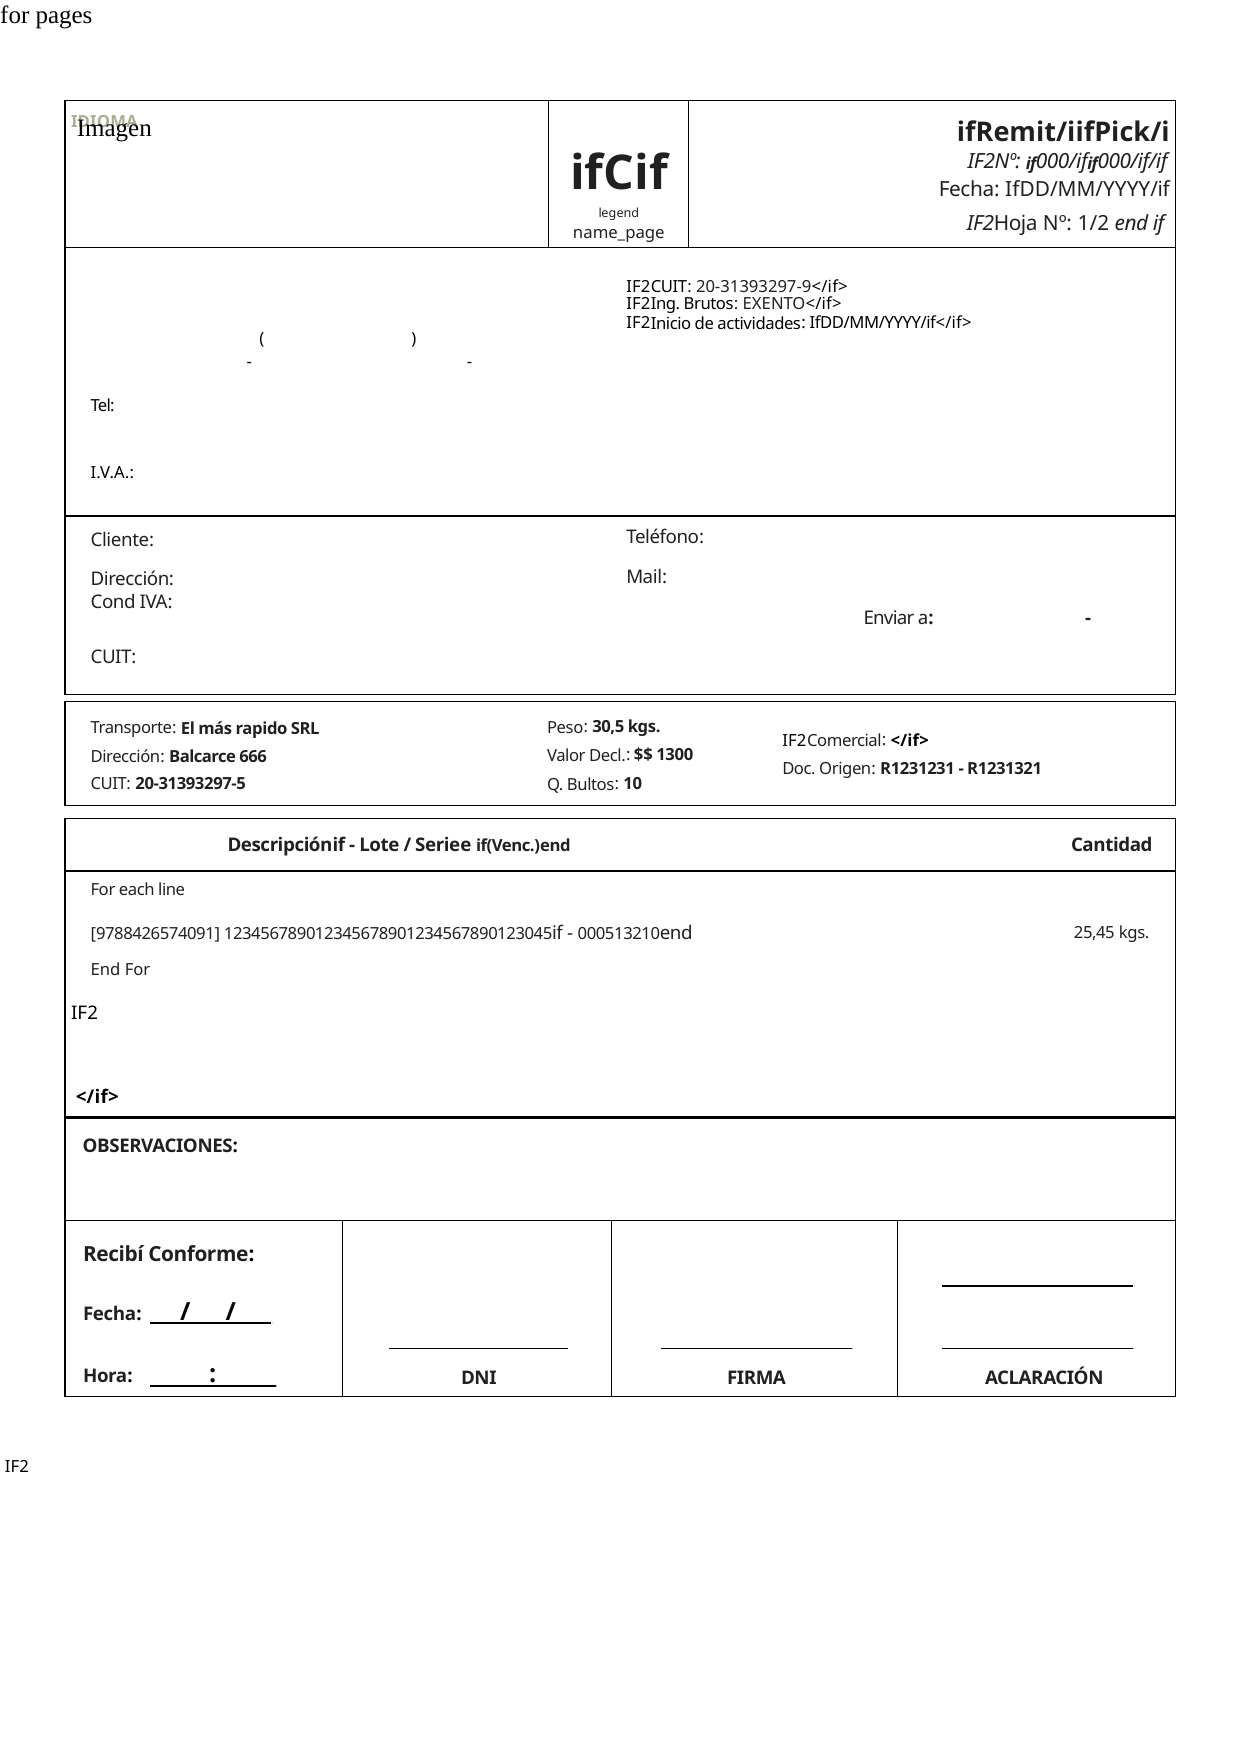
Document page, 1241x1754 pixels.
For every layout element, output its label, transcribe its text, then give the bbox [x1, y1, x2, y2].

table_cell [1048, 992, 1175, 1033]
table_header OBSERVACIONES: <o.observations> [66, 1119, 1175, 1220]
table_cell ACLARACIÓN [898, 1221, 1175, 1396]
text IF2 [0, 1453, 1240, 1477]
table_header IDIOMA [66, 101, 548, 247]
text for pages [0, 0, 1240, 29]
table_cell FIRMA [612, 1221, 897, 1396]
table_cell Recibí Conforme: Fecha: / / Hora: : [66, 1221, 342, 1396]
table_cell <if test="print_header"> <company.report_company_name or company.name> <company.partner_id.street> (<company.partner_id.zip>) <company.partner_id.city> - <company.partner_id.state_id.name> - <company.partner_id.country_id.name> Tel: <company.partner_id.phone> <company.partner_id.email> <company.website> I.V.A.: <company.partner_id.afip_responsability_type_id.name> </if> [66, 248, 620, 515]
table_cell </if> [66, 1076, 1047, 1116]
table_header Peso: 30,5 kgs. Valor Decl.: $$ 1300 Q. Bultos: 10 [541, 702, 776, 805]
table_cell [9788426574091] 123456789012345678901234567890123045if - 000513210end [66, 913, 1047, 951]
table_cell DNI [343, 1221, 611, 1396]
table_cell IF2 [66, 992, 1047, 1033]
table_header Teléfono: <o.partner_id.commercial_partner_id.phone> Mail: <o.partner_id.commercial_partner_id.email> <if test="o.partner_id.parent_id">Enviar a: <o.partner_id.name> - <partner_address(o.partner_id)></if> [620, 517, 1175, 694]
table_header [733, 819, 1048, 870]
table_cell IF2CUIT: 20-31393297-9</if> IF2Ing. Brutos: EXENTO</if> IF2Inicio de actividades: IfDD/MM/YYYY/if</if> [620, 248, 1175, 515]
table_header Descripciónif - Lote / Seriee if(Venc.)end [66, 819, 733, 870]
table_cell End For [66, 951, 1047, 992]
table_cell 25,45 kgs. [1048, 913, 1175, 951]
table_header Transporte: El más rapido SRL Dirección: Balcarce 666 CUIT: 20-31393297-5 [66, 702, 541, 805]
table_header ifRemit/iifPick/i IF2Nº: if000/ifif000/if/if Fecha: IfDD/MM/YYYY/if IF2Hoja Nº: 1/2 end if [689, 101, 1175, 247]
table_header For each line [66, 872, 1047, 912]
table_header ifCif legend name_page [549, 101, 688, 247]
table_cell [1048, 951, 1175, 992]
table_header [1048, 872, 1175, 912]
table_cell <page['complete_list']> [66, 1033, 1047, 1076]
table_cell [1048, 1076, 1175, 1116]
table_cell [1048, 1033, 1175, 1076]
table_header IF2Comercial: </if> Doc. Origen: R1231231 - R1231321 [776, 702, 1175, 805]
table_header Cliente: <o.partner_id.commercial_partner_id.name> Dirección: <partner_address(o.partner_id.commercial_partner_id)> Cond IVA: <o.partner_id.commercial_partner_id.afip_responsability_type_id.name> CUIT: <o.partner_id.commercial_partner_id.main_id_number> [66, 517, 620, 694]
table_header Cantidad [1048, 819, 1175, 870]
